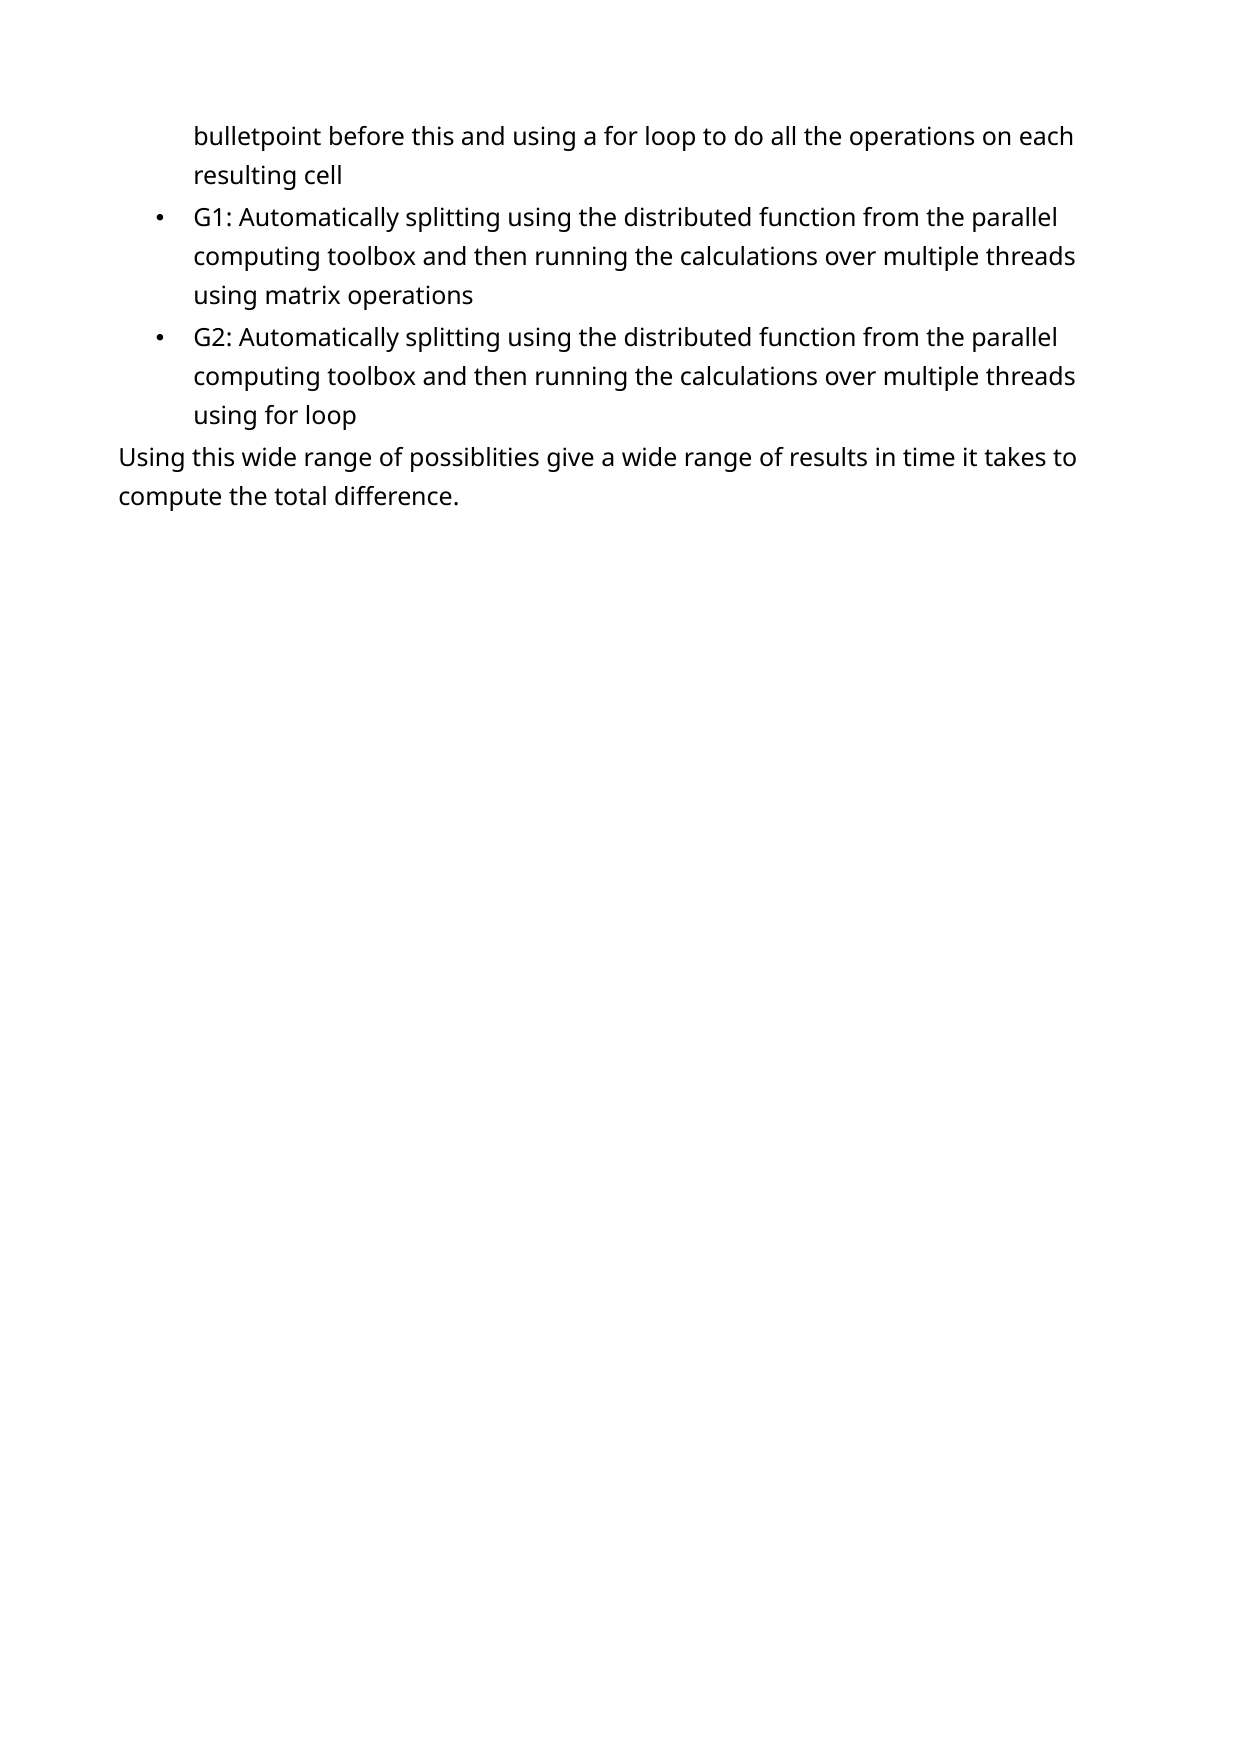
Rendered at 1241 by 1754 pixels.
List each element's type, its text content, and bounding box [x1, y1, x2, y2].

text Using this wide range of possiblities give a wide range of results in time it takes to compute the total difference. [118, 439, 1122, 513]
list bulletpoint before this and using a for loop to do all the operations on each resulting cell [156, 118, 1122, 191]
list G2: Automatically splitting using the distributed function from the parallel computing toolbox and then running the calculations over multiple threads using for loop [156, 319, 1122, 432]
list G1: Automatically splitting using the distributed function from the parallel computing toolbox and then running the calculations over multiple threads using matrix operations [156, 199, 1122, 312]
